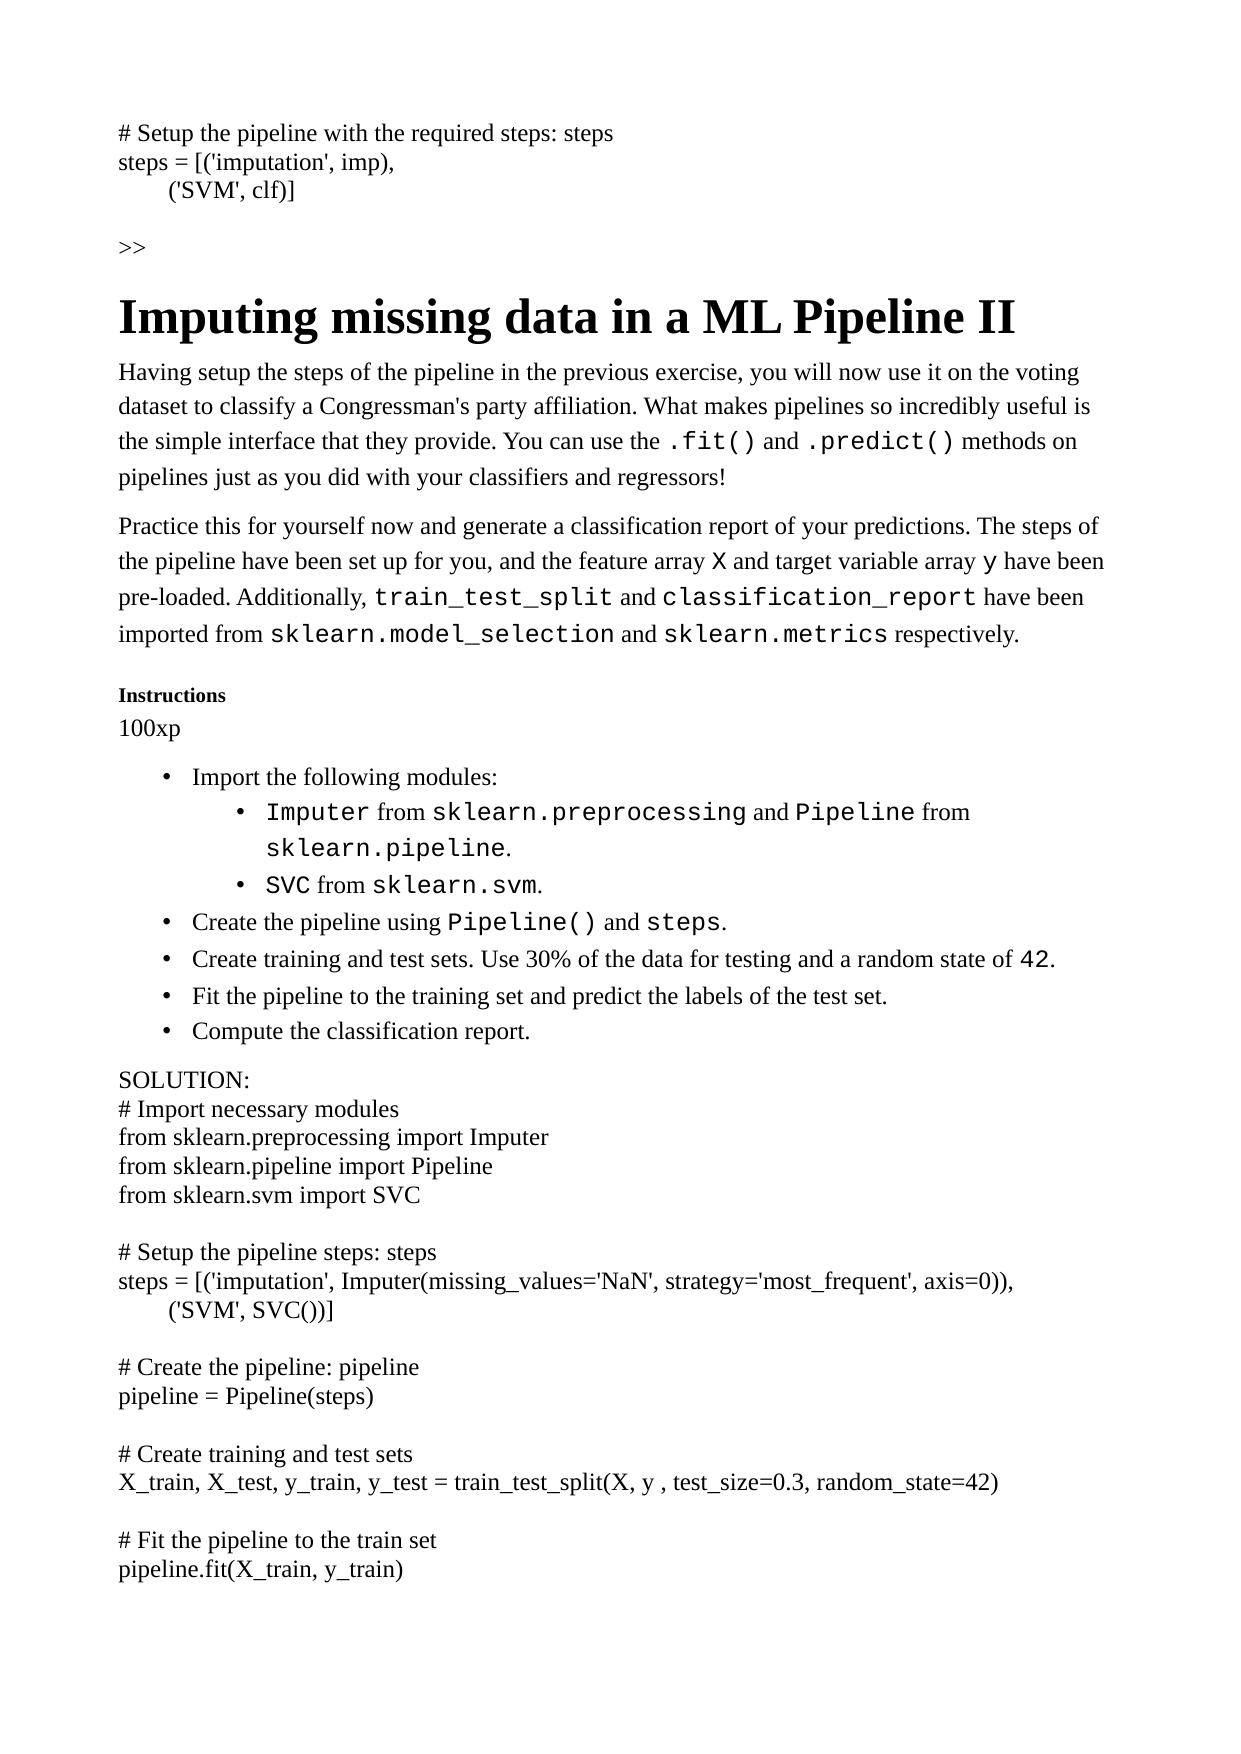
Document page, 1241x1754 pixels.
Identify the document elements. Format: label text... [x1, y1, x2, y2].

text # Fit the pipeline to the train set [118, 1525, 1122, 1554]
text # Create training and test sets [118, 1439, 1122, 1467]
text X_train, X_test, y_train, y_test = train_test_split(X, y , test_size=0.3, random_state=42) [118, 1467, 1122, 1496]
text # Setup the pipeline steps: steps [118, 1237, 1122, 1266]
text # Create the pipeline: pipeline [118, 1352, 1122, 1381]
text pipeline.fit(X_train, y_train) [118, 1554, 1122, 1582]
subtitle Imputing missing data in a ML Pipeline II [118, 287, 1122, 344]
text ('SVM', SVC())] [118, 1295, 1122, 1324]
list Import the following modules: [162, 762, 1122, 791]
text steps = [('imputation', imp), [118, 147, 1122, 176]
list Imputer from sklearn.preprocessing and Pipeline from sklearn.pipeline. [236, 797, 1122, 864]
text # Import necessary modules [118, 1094, 1122, 1122]
list SVC from sklearn.svm. [236, 871, 1122, 901]
text Practice this for yourself now and generate a classification report of your predictions. The steps of the pipeline have been set up for you, and the feature array X and target variable array y have been pre-loaded. Additionally, train_test_split and classification_report have been imported from sklearn.model_selection and sklearn.metrics respectively. [118, 511, 1122, 650]
text >> [118, 233, 1122, 262]
list Fit the pipeline to the training set and predict the labels of the test set. [162, 981, 1122, 1010]
text # Setup the pipeline with the required steps: steps [118, 118, 1122, 147]
text from sklearn.pipeline import Pipeline [118, 1151, 1122, 1180]
text ('SVM', clf)] [118, 176, 1122, 204]
list Create the pipeline using Pipeline() and steps. [162, 907, 1122, 938]
text 100xp [118, 713, 1122, 742]
text from sklearn.preprocessing import Imputer [118, 1122, 1122, 1151]
text from sklearn.svm import SVC [118, 1180, 1122, 1209]
subtitle Instructions [118, 683, 1122, 707]
list Create training and test sets. Use 30% of the data for testing and a random state of 42. [162, 944, 1122, 975]
text steps = [('imputation', Imputer(missing_values='NaN', strategy='most_frequent', axis=0)), [118, 1266, 1122, 1295]
list Compute the classification report. [162, 1016, 1122, 1045]
text pipeline = Pipeline(steps) [118, 1381, 1122, 1410]
text Having setup the steps of the pipeline in the previous exercise, you will now use it on the voting dataset to classify a Congressman's party affiliation. What makes pipelines so incredibly useful is the simple interface that they provide. You can use the .fit() and .predict() methods on pipelines just as you did with your classifiers and regressors! [118, 357, 1122, 491]
text SOLUTION: [118, 1065, 1122, 1094]
